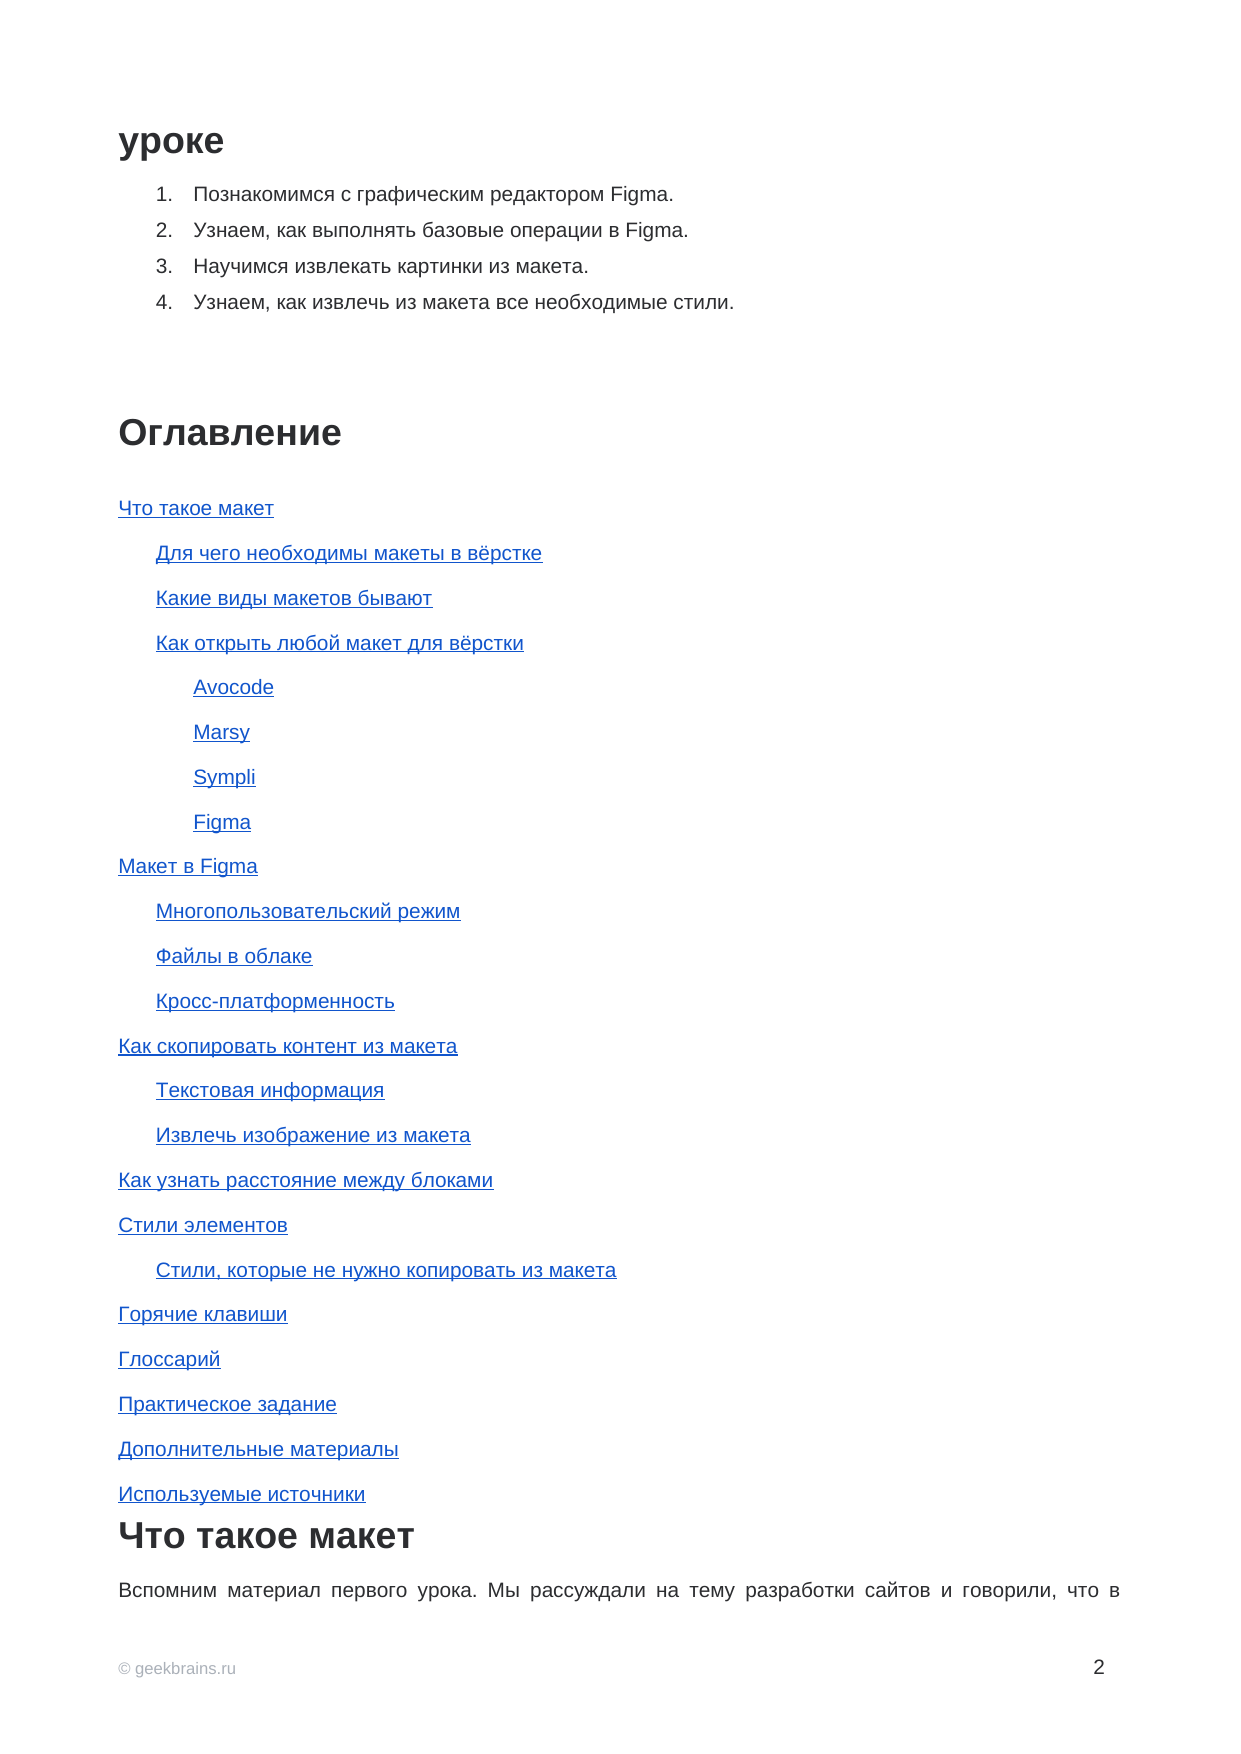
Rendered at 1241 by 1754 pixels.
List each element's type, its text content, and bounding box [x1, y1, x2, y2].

text Marsy [193, 720, 1122, 744]
text Оглавление [118, 411, 1122, 454]
text Стили элементов [118, 1213, 1122, 1237]
text Как скопировать контент из макета [118, 1033, 1122, 1057]
text Sympli [193, 765, 1122, 789]
text Avocode [193, 675, 1122, 699]
text Как открыть любой макет для вёрстки [156, 630, 1122, 654]
text Стили, которые не нужно копировать из макета [156, 1257, 1122, 1281]
text Вспомним материал первого урока. Мы рассуждали на тему разработки сайтов и говорили, что в [118, 1578, 1122, 1602]
subtitle Что такое макет [118, 1514, 1122, 1557]
text Файлы в облаке [156, 944, 1122, 968]
list Научимся извлекать картинки из макета. [156, 254, 1122, 278]
text Горячие клавиши [118, 1302, 1122, 1326]
list Узнаем, как выполнять базовые операции в Figma. [156, 218, 1122, 242]
text Что такое макет [118, 496, 1122, 520]
text Текстовая информация [156, 1078, 1122, 1102]
text Извлечь изображение из макета [156, 1123, 1122, 1147]
text Figma [193, 809, 1122, 833]
list Узнаем, как извлечь из макета все необходимые стили. [156, 290, 1122, 314]
text Практическое задание [118, 1392, 1122, 1416]
text Многопользовательский режим [156, 899, 1122, 923]
text Как узнать расстояние между блоками [118, 1168, 1122, 1192]
text Для чего необходимы макеты в вёрстке [156, 541, 1122, 565]
text уроке [118, 118, 1122, 161]
list Познакомимся с графическим редактором Figma. [156, 182, 1122, 206]
text Используемые источники [118, 1481, 1122, 1505]
text Какие виды макетов бывают [156, 586, 1122, 609]
text Кросс-платформенность [156, 989, 1122, 1013]
text Дополнительные материалы [118, 1437, 1122, 1461]
text Макет в Figma [118, 854, 1122, 878]
text Глоссарий [118, 1347, 1122, 1371]
